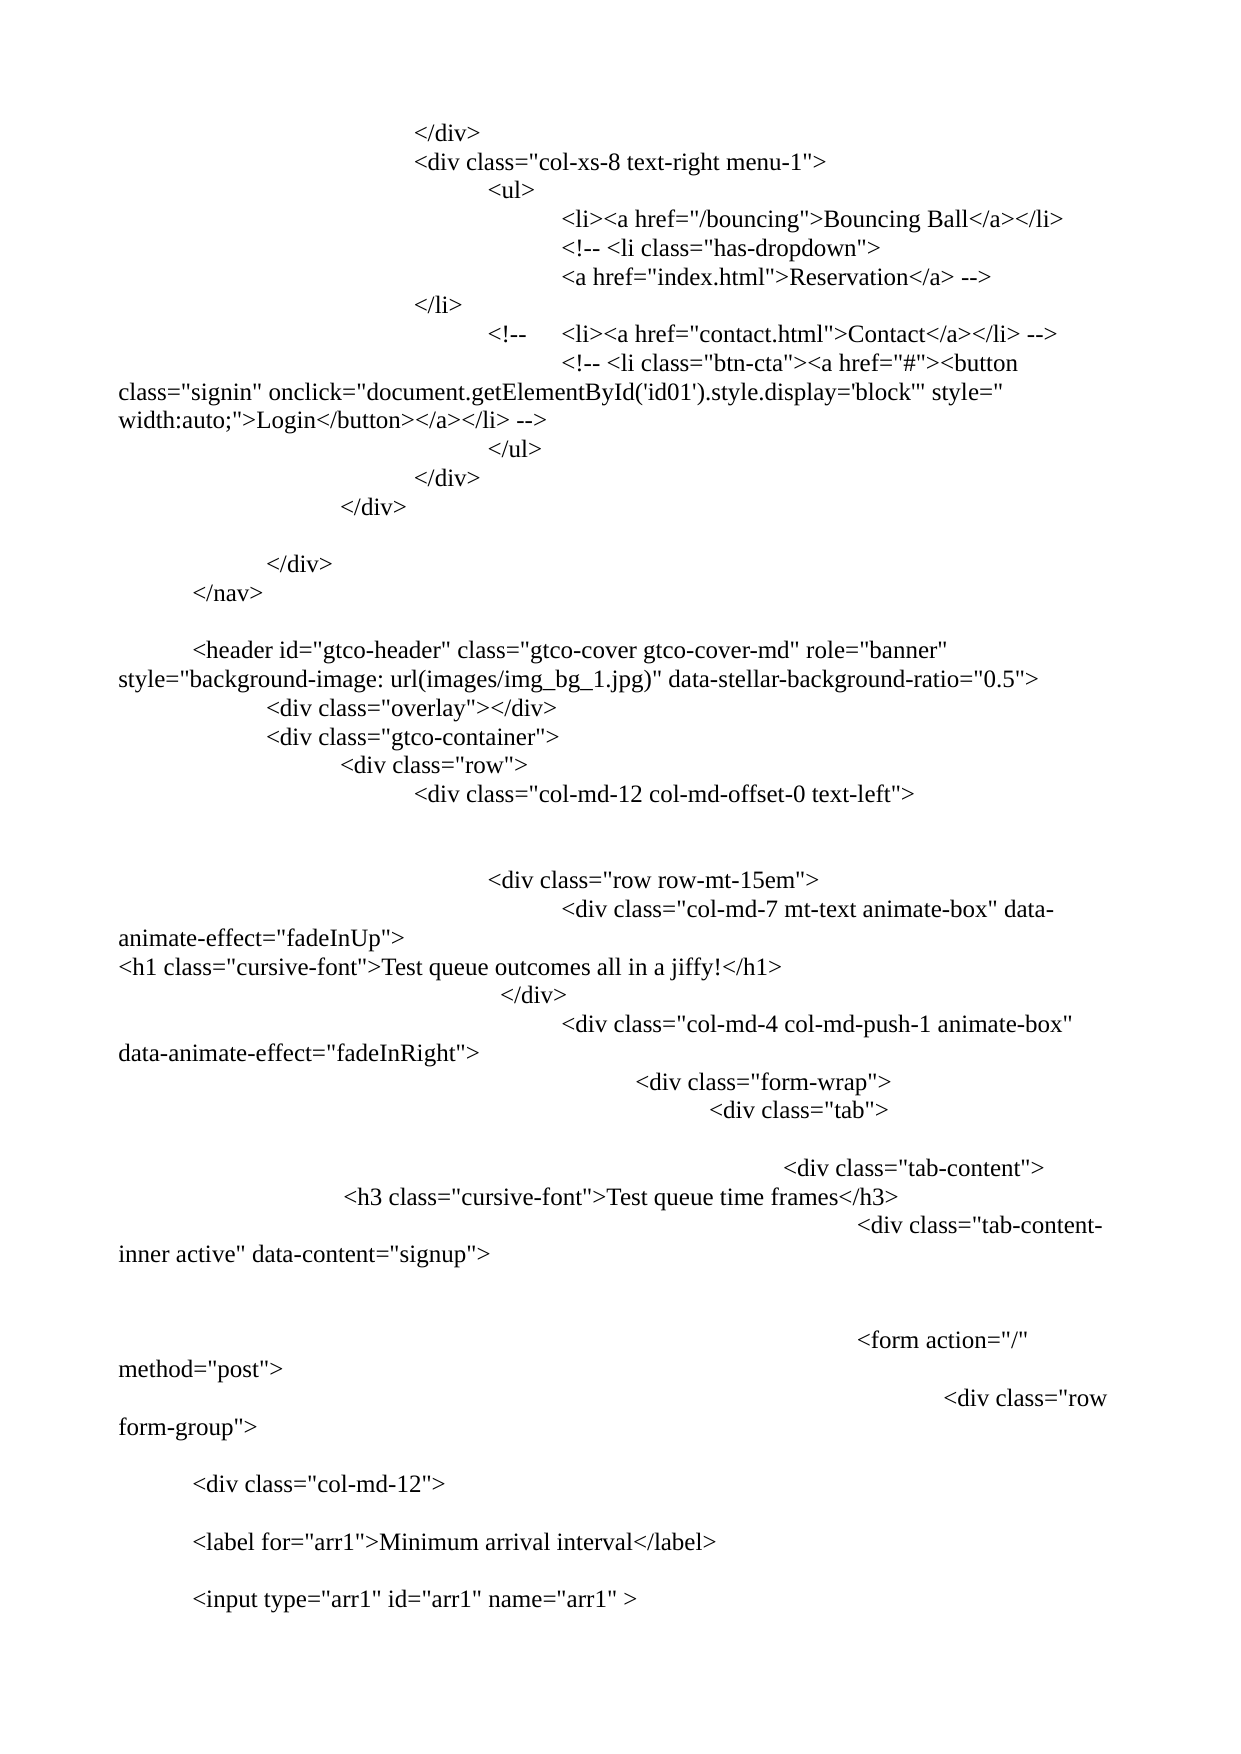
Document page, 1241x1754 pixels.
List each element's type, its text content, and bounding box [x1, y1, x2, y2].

text <div class="tab-content-inner active" data-content="signup"> [118, 1211, 1122, 1268]
text <div class="row"> [118, 751, 1122, 779]
text </div> [118, 118, 1122, 147]
text <!-- <li class="btn-cta"><a href="#"><button class="signin" onclick="document.getElementById('id01').style.display='block'" style=" width:auto;">Login</button></a></li> --> [118, 348, 1122, 434]
text <div class="col-md-12 col-md-offset-0 text-left"> [118, 779, 1122, 808]
text <div class="col-md-7 mt-text animate-box" data-animate-effect="fadeInUp"> [118, 894, 1122, 952]
text <label for="arr1">Minimum arrival interval</label> [118, 1498, 1122, 1556]
text <!-- <li class="has-dropdown"> [118, 233, 1122, 262]
text </div> [118, 549, 1122, 578]
text <form action="/" method="post"> [118, 1326, 1122, 1383]
text <div class="tab"> [118, 1096, 1122, 1124]
text <div class="overlay"></div> [118, 693, 1122, 722]
text <input type="arr1" id="arr1" name="arr1" > [118, 1556, 1122, 1613]
text <div class="form-wrap"> [118, 1067, 1122, 1096]
text <a href="index.html">Reservation</a> --> </li> [118, 262, 1122, 319]
text </div> [118, 492, 1122, 521]
text <div class="row form-group"> [118, 1383, 1122, 1441]
text </ul> [118, 434, 1122, 463]
text <!-- <li><a href="contact.html">Contact</a></li> --> [118, 319, 1122, 348]
text <div class="col-xs-8 text-right menu-1"> [118, 147, 1122, 176]
text <div class="gtco-container"> [118, 722, 1122, 751]
text <h3 class="cursive-font">Test queue time frames</h3> [118, 1182, 1122, 1211]
text <div class="col-md-12"> [118, 1441, 1122, 1498]
text <h1 class="cursive-font">Test queue outcomes all in a jiffy!</h1> [118, 952, 1122, 981]
text <div class="tab-content"> [118, 1153, 1122, 1182]
text <header id="gtco-header" class="gtco-cover gtco-cover-md" role="banner" style="background-image: url(images/img_bg_1.jpg)" data-stellar-background-ratio="0.5"> [118, 636, 1122, 693]
text </div> [118, 981, 1122, 1009]
text <ul> [118, 176, 1122, 204]
text </div> [118, 463, 1122, 492]
text </nav> [118, 578, 1122, 607]
text <div class="row row-mt-15em"> [118, 866, 1122, 894]
text <div class="col-md-4 col-md-push-1 animate-box" data-animate-effect="fadeInRight"> [118, 1009, 1122, 1067]
text <li><a href="/bouncing">Bouncing Ball</a></li> [118, 204, 1122, 233]
